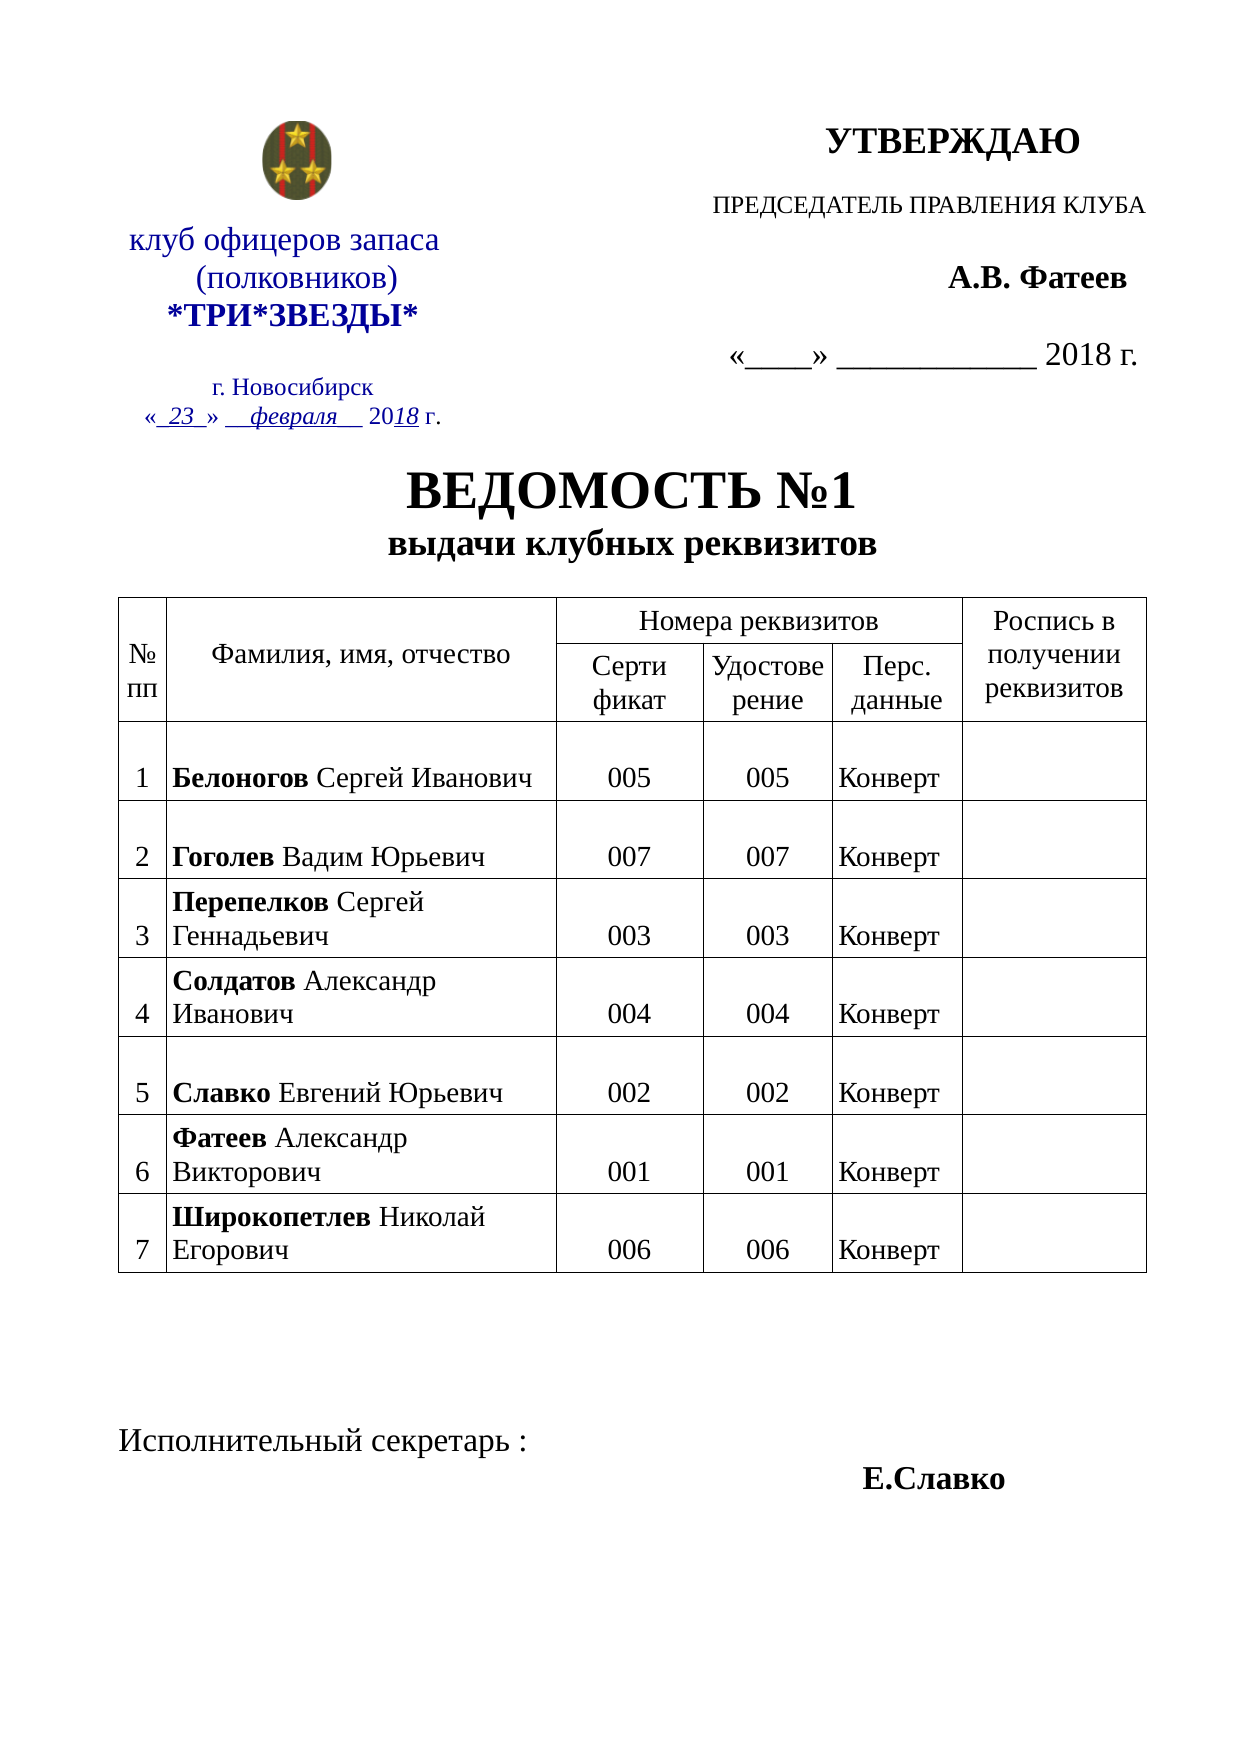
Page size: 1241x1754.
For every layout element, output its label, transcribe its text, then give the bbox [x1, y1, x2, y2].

table_cell [963, 801, 1146, 878]
table_cell 003 [704, 879, 832, 957]
table_cell 005 [704, 722, 832, 800]
table_cell Солдатов Александр Иванович [167, 958, 556, 1036]
table_cell Конверт [833, 1037, 962, 1114]
text *ТРИ*ЗВЕЗДЫ* [112, 295, 473, 334]
text УТВЕРЖДАЮ [112, 118, 1146, 161]
table_cell Удостоверение [704, 644, 832, 721]
table_cell Конверт [833, 879, 962, 957]
table_cell Белоногов Сергей Иванович [167, 722, 556, 800]
table_cell [963, 879, 1146, 957]
table_cell 004 [704, 958, 832, 1036]
picture [262, 121, 332, 200]
table_cell 007 [557, 801, 703, 878]
table_cell Конверт [833, 1194, 962, 1272]
text г. Новосибирск [112, 372, 473, 401]
text «_23_» __февраля__ 2018 г. [112, 401, 473, 429]
table_cell [963, 1194, 1146, 1272]
table_cell [963, 1115, 1146, 1193]
table_cell 005 [557, 722, 703, 800]
table_cell 001 [557, 1115, 703, 1193]
table_cell 001 [704, 1115, 832, 1193]
text (полковников) А.В. Фатеев [112, 257, 1146, 295]
table_cell 7 [119, 1194, 166, 1272]
text клуб офицеров запаса [112, 219, 1146, 257]
table_cell Фатеев Александр Викторович [167, 1115, 556, 1193]
table_cell 1 [119, 722, 166, 800]
table_cell Широкопетлев Николай Егорович [167, 1194, 556, 1272]
text ПРЕДСЕДАТЕЛЬ ПРАВЛЕНИЯ КЛУБА [112, 190, 1146, 219]
table_cell Перепелков Сергей Геннадьевич [167, 879, 556, 957]
table_cell Конверт [833, 958, 962, 1036]
table_cell 002 [704, 1037, 832, 1114]
table_cell [963, 1037, 1146, 1114]
table_cell Славко Евгений Юрьевич [167, 1037, 556, 1114]
table_header Роспись в получении реквизитов [963, 598, 1146, 721]
table_cell 2 [119, 801, 166, 878]
table_cell 4 [119, 958, 166, 1036]
text выдачи клубных реквизитов [118, 521, 1146, 564]
table_cell [963, 958, 1146, 1036]
table_cell 003 [557, 879, 703, 957]
text Исполнительный секретарь : [118, 1420, 1146, 1458]
text Е.Славко [862, 1458, 1146, 1497]
table_cell Конверт [833, 801, 962, 878]
table_cell Конверт [833, 1115, 962, 1193]
table_header Фамилия, имя, отчество [167, 598, 556, 721]
table_cell 6 [119, 1115, 166, 1193]
table_cell 004 [557, 958, 703, 1036]
table_cell 006 [557, 1194, 703, 1272]
table_cell 3 [119, 879, 166, 957]
table_cell Конверт [833, 722, 962, 800]
table_cell 006 [704, 1194, 832, 1272]
table_cell Серти фикат [557, 644, 703, 721]
table_header Номера реквизитов [557, 598, 962, 642]
table_cell 007 [704, 801, 832, 878]
text «____» ____________ 2018 г. [112, 334, 1146, 372]
table_cell [963, 722, 1146, 800]
table_header № пп [119, 598, 166, 721]
text ВЕДОМОСТЬ №1 [118, 458, 1146, 521]
table_cell Гоголев Вадим Юрьевич [167, 801, 556, 878]
table_cell 002 [557, 1037, 703, 1114]
table_cell Перс. данные [833, 644, 962, 721]
table_cell 5 [119, 1037, 166, 1114]
